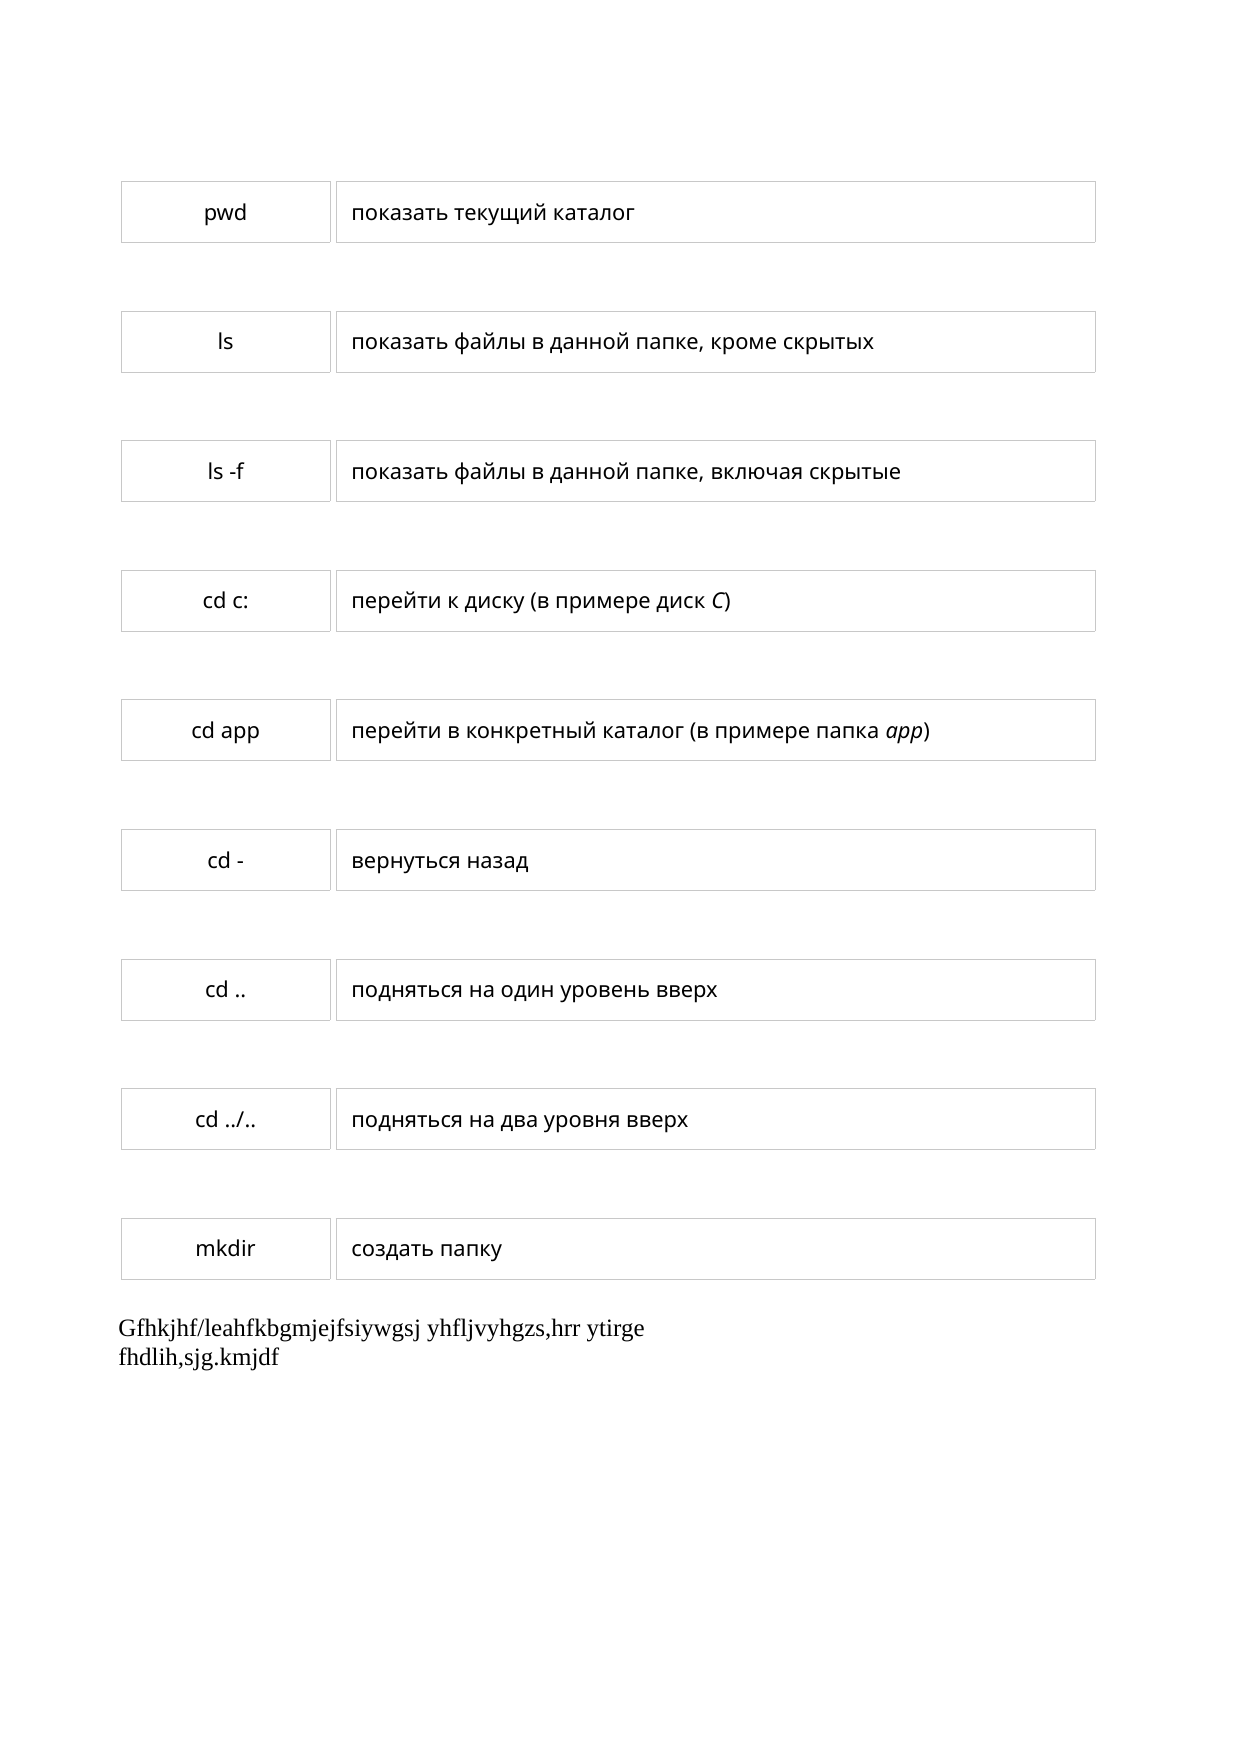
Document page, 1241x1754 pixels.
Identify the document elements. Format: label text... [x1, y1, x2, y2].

table_cell показать файлы в данной папке, кроме скрытых [333, 276, 1098, 406]
table_cell cd ../.. [118, 1054, 333, 1183]
table_cell cd .. [118, 924, 333, 1054]
table_cell показать файлы в данной папке, включая скрытые [333, 406, 1098, 536]
table_cell перейти в конкретный каталог (в примере папка app) [333, 665, 1098, 795]
table_cell cd - [118, 795, 333, 924]
table_cell подняться на два уровня вверх [333, 1054, 1098, 1183]
table_cell cd app [118, 665, 333, 795]
table_cell ls [118, 276, 333, 406]
table_header показать текущий каталог [333, 147, 1098, 276]
table_cell подняться на один уровень вверх [333, 924, 1098, 1054]
table_cell перейти к диску (в примере диск C) [333, 536, 1098, 665]
table_cell вернуться назад [333, 795, 1098, 924]
text Gfhkjhf/leahfkbgmjejfsiywgsj yhfljvyhgzs,hrr ytirge [118, 1313, 1122, 1342]
table_cell cd c: [118, 536, 333, 665]
table_header pwd [118, 147, 333, 276]
table_cell ls -f [118, 406, 333, 536]
text fhdlih,sjg.kmjdf [118, 1342, 1122, 1371]
table_cell создать папку [333, 1184, 1098, 1313]
table_cell mkdir [118, 1184, 333, 1313]
